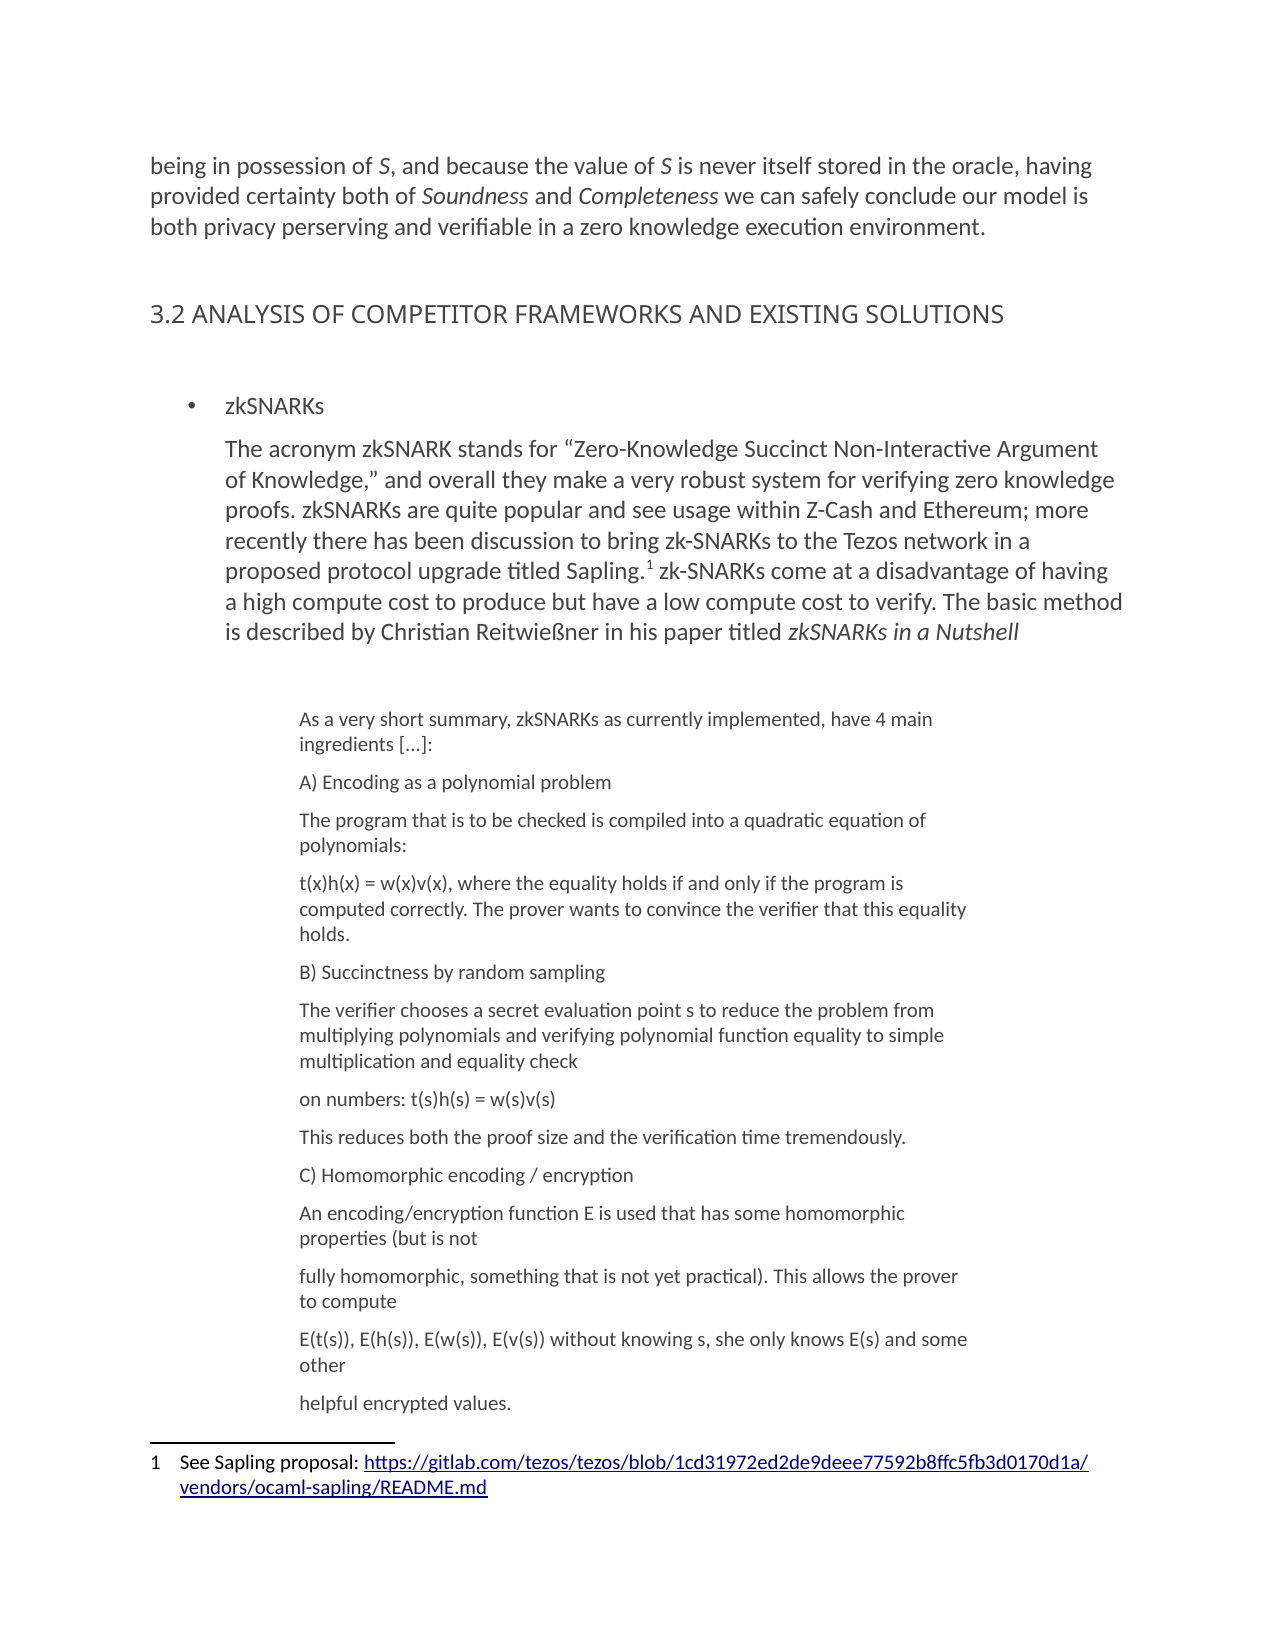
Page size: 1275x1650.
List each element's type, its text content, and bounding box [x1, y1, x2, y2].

text C) Homomorphic encoding / encryption [299, 1162, 975, 1187]
text helpful encrypted values. [299, 1390, 975, 1415]
list See Sapling proposal: https://gitlab.com/tezos/tezos/blob/1cd31972ed2de9deee77592b8ffc5fb3d0170d1a/vendors/ocaml-sapling/README.md [150, 1449, 1125, 1500]
text 3.2 ANALYSIS OF COMPETITOR FRAMEWORKS AND EXISTING SOLUTIONS [150, 297, 1125, 331]
text An encoding/encryption function E is used that has some homomorphic properties (but is not [299, 1200, 975, 1251]
text This reduces both the proof size and the verification time tremendously. [299, 1124, 975, 1149]
text The verifier chooses a secret evaluation point s to reduce the problem from multiplying polynomials and verifying polynomial function equality to simple multiplication and equality check [299, 997, 975, 1073]
text being in possession of S, and because the value of S is never itself stored in the oracle, having provided certainty both of Soundness and Completeness we can safely conclude our model is both privacy perserving and verifiable in a zero knowledge execution environment. [150, 150, 1125, 242]
list The acronym zkSNARK stands for “Zero-Knowledge Succinct Non-Interactive Argument of Knowledge,” and overall they make a very robust system for verifying zero knowledge proofs. zkSNARKs are quite popular and see usage within Z-Cash and Ethereum; more recently there has been discussion to bring zk-SNARKs to the Tezos network in a proposed protocol upgrade titled Sapling. zk-SNARKs come at a disadvantage of having a high compute cost to produce but have a low compute cost to verify. The basic method is described by Christian Reitwießner in his paper titled zkSNARKs in a Nutshell [187, 433, 1125, 647]
list zkSNARKs [187, 390, 1125, 421]
text E(t(s)), E(h(s)), E(w(s)), E(v(s)) without knowing s, she only knows E(s) and some other [299, 1326, 975, 1377]
text on numbers: t(s)h(s) = w(s)v(s) [299, 1086, 975, 1111]
text B) Succinctness by random sampling [299, 959, 975, 985]
text As a very short summary, zkSNARKs as currently implemented, have 4 main ingredients [...]: [299, 706, 975, 757]
text fully homomorphic, something that is not yet practical). This allows the prover to compute [299, 1263, 975, 1314]
text The program that is to be checked is compiled into a quadratic equation of polynomials: [299, 807, 975, 858]
text t(x)h(x) = w(x)v(x), where the equality holds if and only if the program is computed correctly. The prover wants to convince the verifier that this equality holds. [299, 871, 975, 947]
text A) Encoding as a polynomial problem [299, 769, 975, 795]
